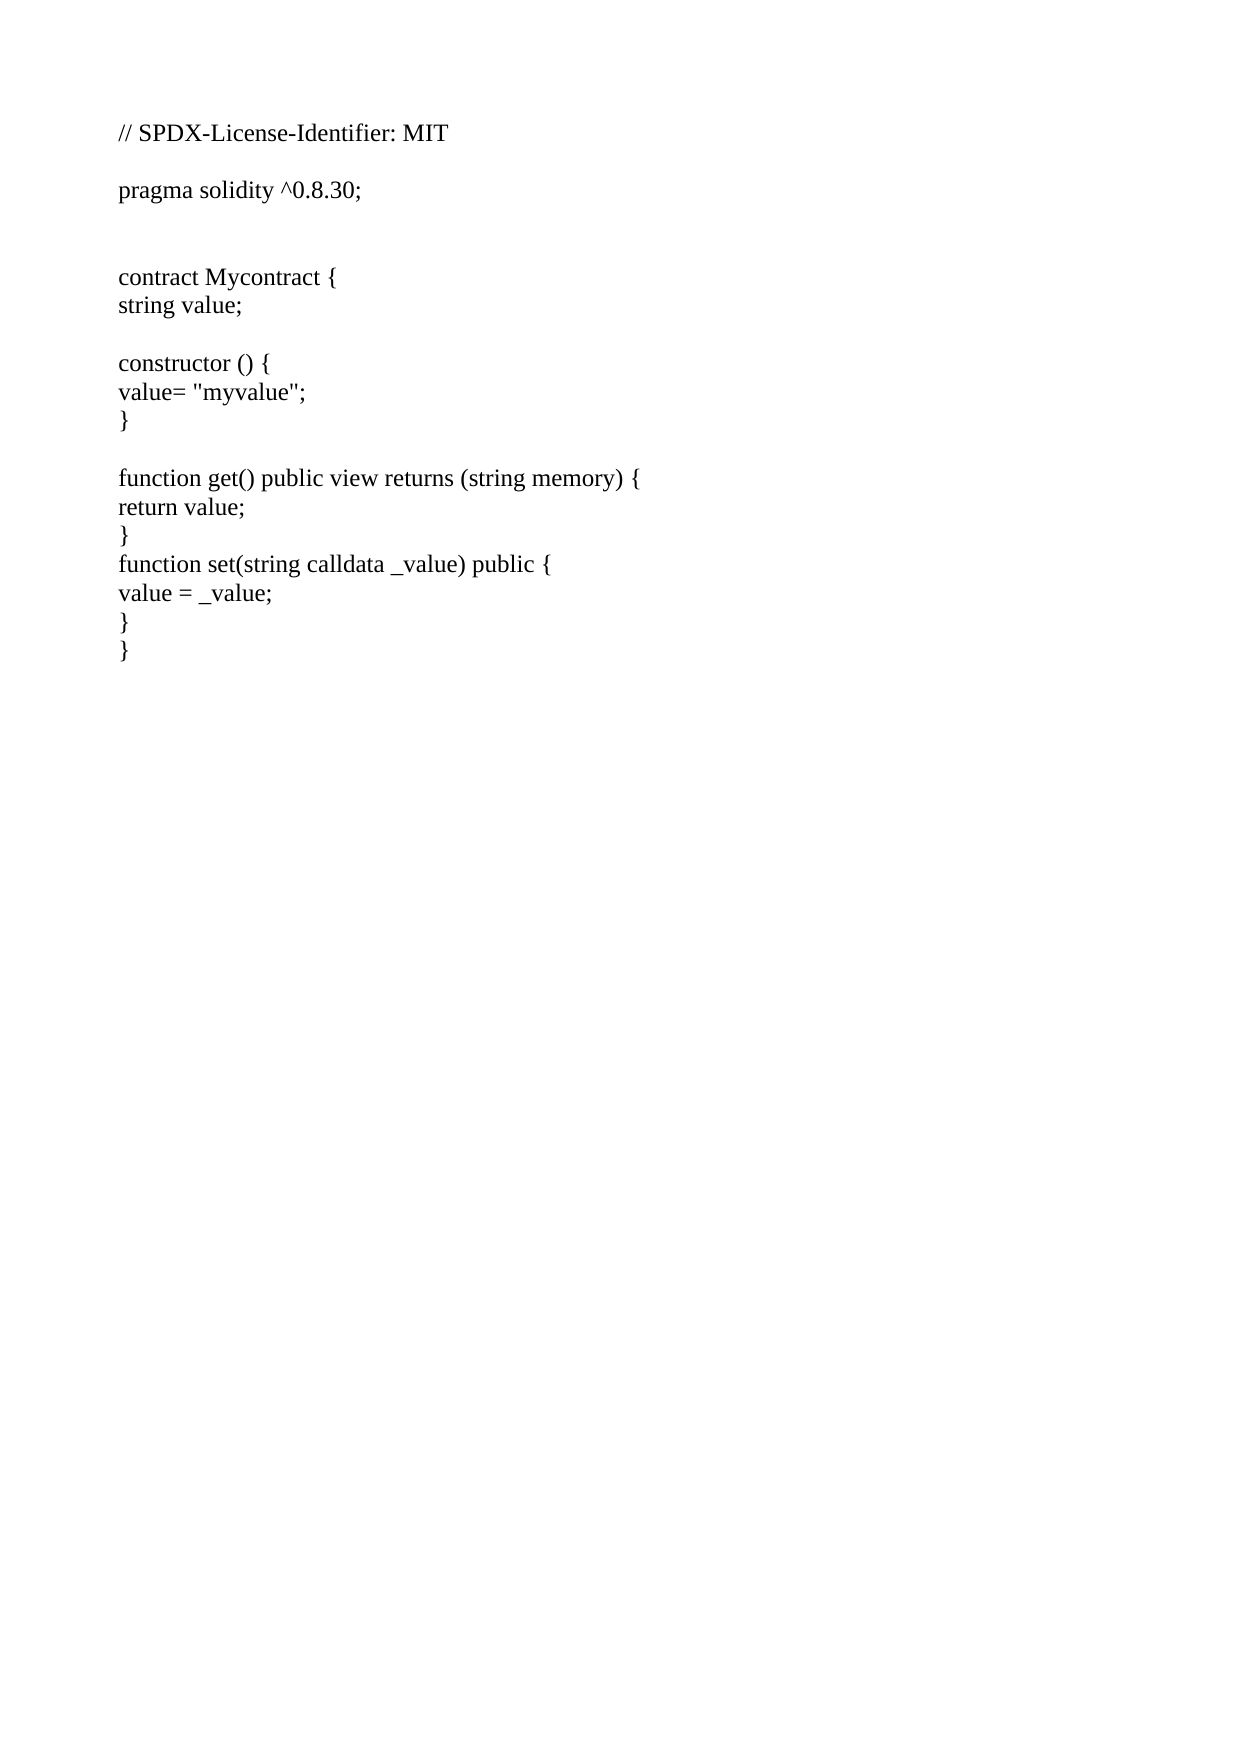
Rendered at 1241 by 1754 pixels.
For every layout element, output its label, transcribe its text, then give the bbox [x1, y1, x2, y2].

text } [118, 406, 1122, 434]
text } [118, 607, 1122, 636]
text pragma solidity ^0.8.30; [118, 176, 1122, 204]
text function set(string calldata _value) public { [118, 549, 1122, 578]
text value= "myvalue"; [118, 377, 1122, 406]
text value = _value; [118, 578, 1122, 607]
text } [118, 636, 1122, 664]
text string value; [118, 291, 1122, 319]
text return value; [118, 492, 1122, 521]
text // SPDX-License-Identifier: MIT [118, 118, 1122, 147]
text constructor () { [118, 348, 1122, 377]
text } [118, 521, 1122, 549]
text function get() public view returns (string memory) { [118, 463, 1122, 492]
text contract Mycontract { [118, 262, 1122, 291]
